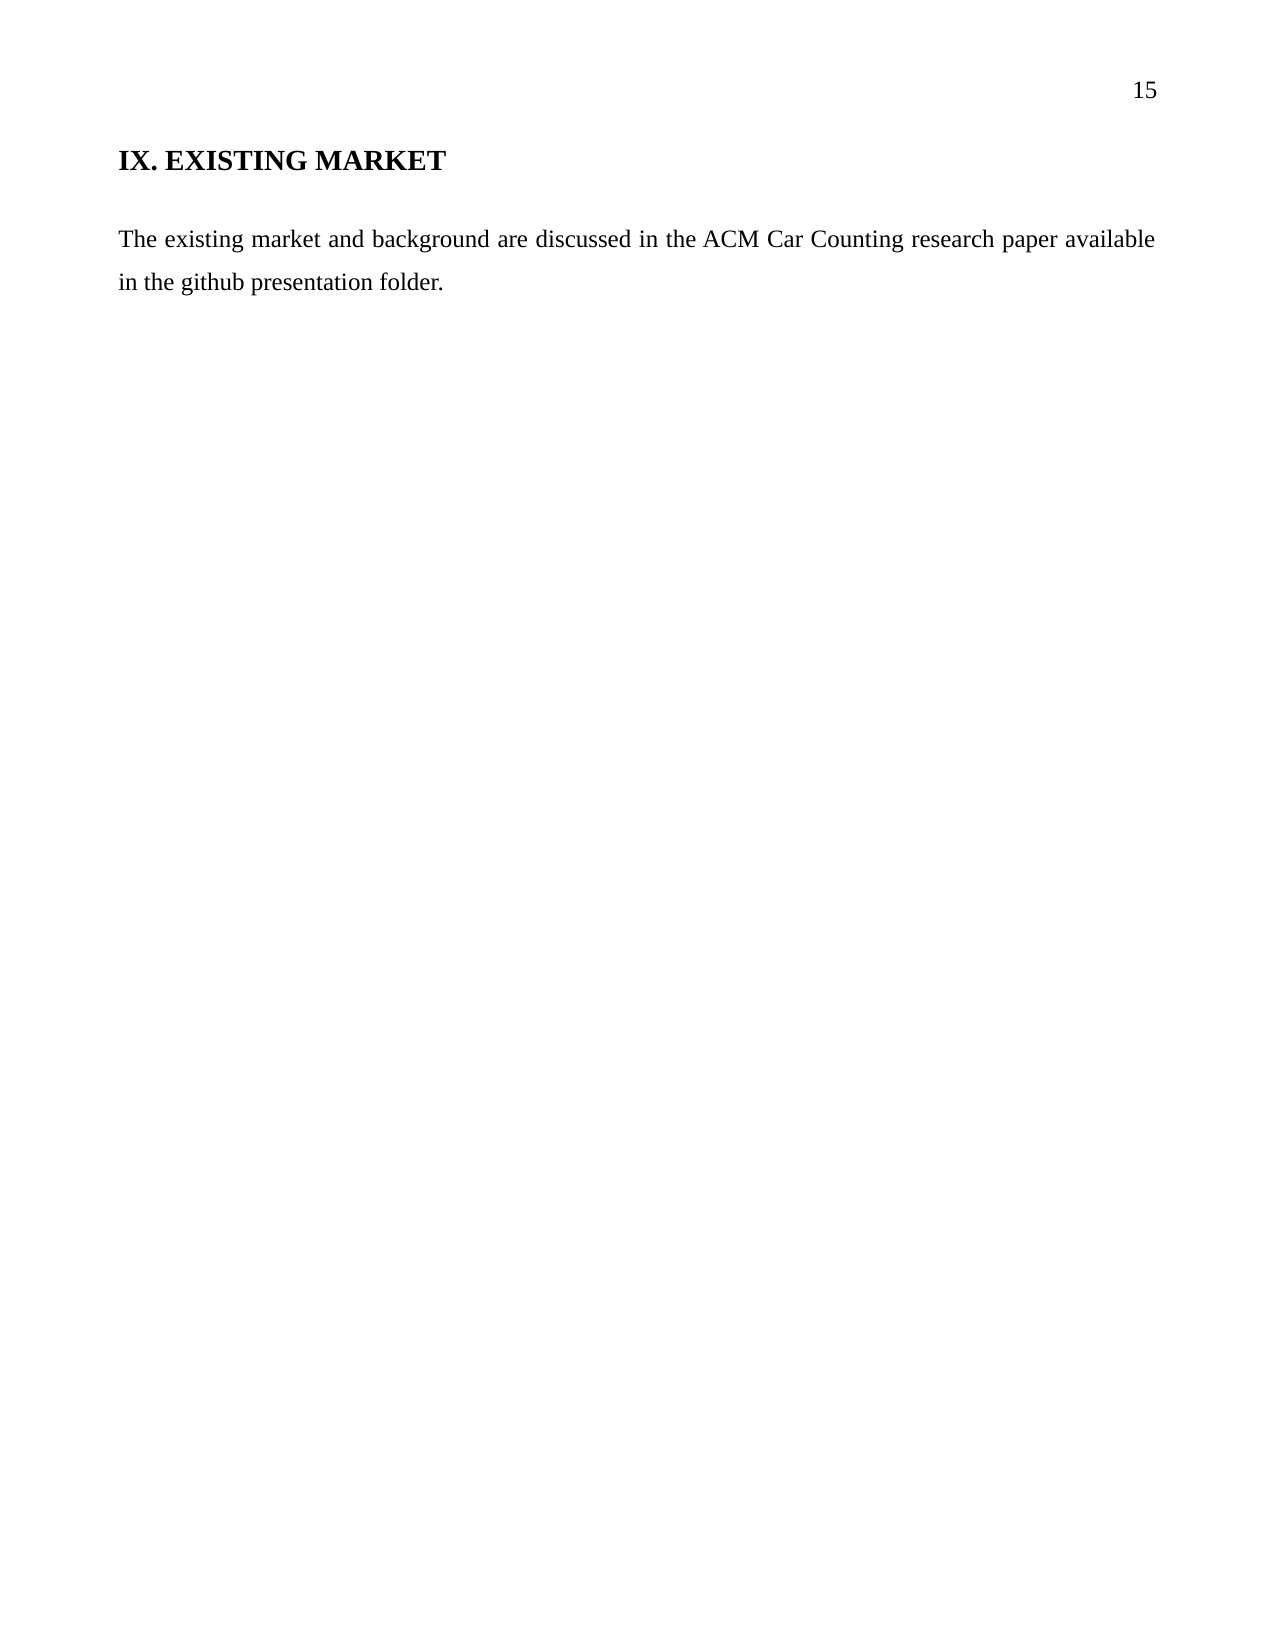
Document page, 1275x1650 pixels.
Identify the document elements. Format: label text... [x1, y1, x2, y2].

text The existing market and background are discussed in the ACM Car Counting research paper available in the github presentation folder. [118, 224, 1157, 296]
subtitle IX. EXISTING MARKET [118, 143, 1157, 177]
